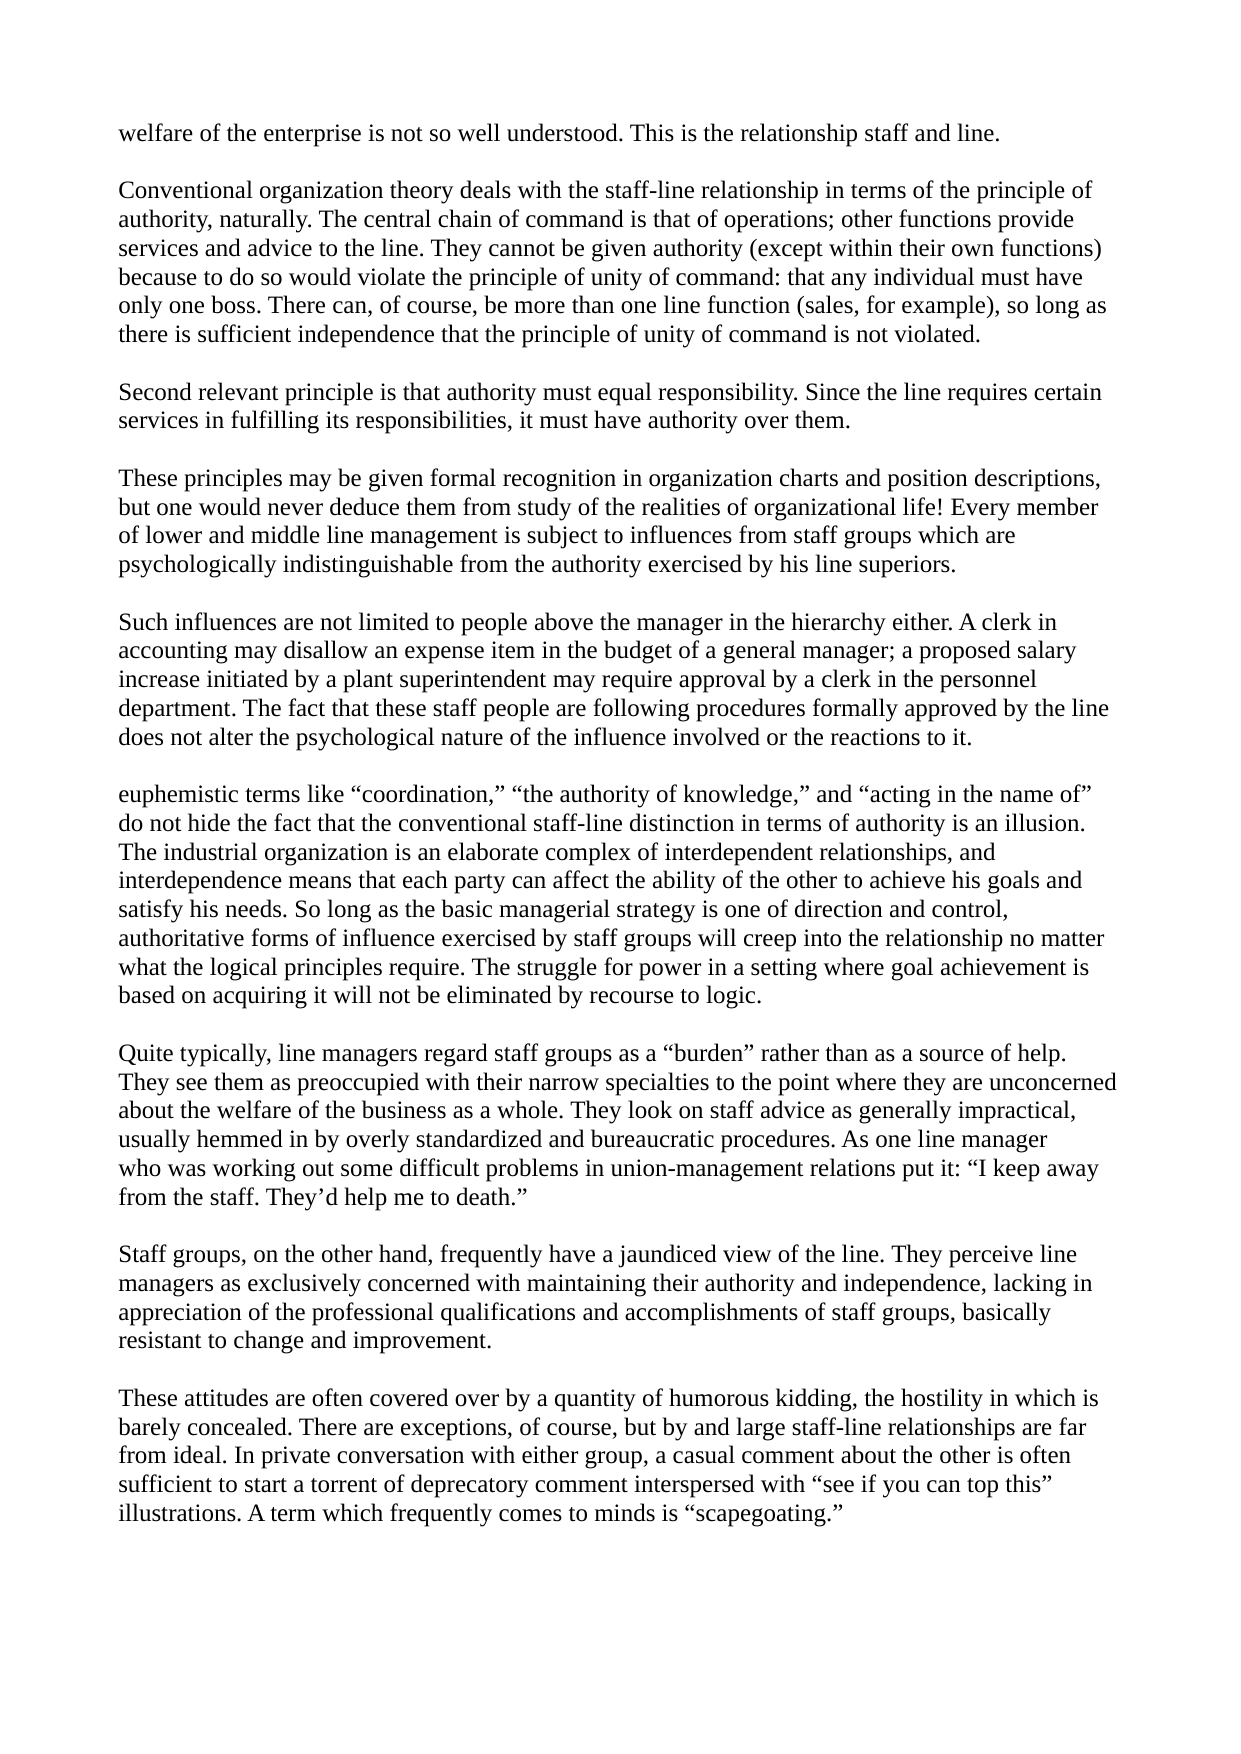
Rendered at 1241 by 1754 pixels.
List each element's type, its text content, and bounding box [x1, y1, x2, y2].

text Conventional organization theory deals with the staff-line relationship in terms of the principle of authority, naturally. The central chain of command is that of operations; other functions provide services and advice to the line. They cannot be given authority (except within their own functions) because to do so would violate the principle of unity of command: that any individual must have only one boss. There can, of course, be more than one line function (sales, for example), so long as there is sufficient independence that the principle of unity of command is not violated. [118, 176, 1122, 348]
text euphemistic terms like “coordination,” “the authority of knowledge,” and “acting in the name of” do not hide the fact that the conventional staff-line distinction in terms of authority is an illusion. The industrial organization is an elaborate complex of interdependent relationships, and interdependence means that each party can affect the ability of the other to achieve his goals and satisfy his needs. So long as the basic managerial strategy is one of direction and control, [118, 779, 1122, 923]
text illustrations. A term which frequently comes to minds is “scapegoating.” [118, 1498, 1122, 1527]
text Such influences are not limited to people above the manager in the hierarchy either. A clerk in accounting may disallow an expense item in the budget of a general manager; a proposed salary increase initiated by a plant superintendent may require approval by a clerk in the personnel department. The fact that these staff people are following procedures formally approved by the line does not alter the psychological nature of the influence involved or the reactions to it. [118, 607, 1122, 751]
text Second relevant principle is that authority must equal responsibility. Since the line requires certain services in fulfilling its responsibilities, it must have authority over them. [118, 377, 1122, 434]
text Quite typically, line managers regard staff groups as a “burden” rather than as a source of help. They see them as preoccupied with their narrow specialties to the point where they are unconcerned about the welfare of the business as a whole. They look on staff advice as generally impractical, usually hemmed in by overly standardized and bureaucratic procedures. As one line manager [118, 1038, 1122, 1153]
text These principles may be given formal recognition in organization charts and position descriptions, but one would never deduce them from study of the realities of organizational life! Every member of lower and middle line management is subject to influences from staff groups which are psychologically indistinguishable from the authority exercised by his line superiors. [118, 463, 1122, 578]
text welfare of the enterprise is not so well understood. This is the relationship staff and line. [118, 118, 1122, 147]
text These attitudes are often covered over by a quantity of humorous kidding, the hostility in which is barely concealed. There are exceptions, of course, but by and large staff-line relationships are far from ideal. In private conversation with either group, a casual comment about the other is often sufficient to start a torrent of deprecatory comment interspersed with “see if you can top this” [118, 1383, 1122, 1498]
text authoritative forms of influence exercised by staff groups will creep into the relationship no matter what the logical principles require. The struggle for power in a setting where goal achievement is based on acquiring it will not be eliminated by recourse to logic. [118, 923, 1122, 1009]
text Staff groups, on the other hand, frequently have a jaundiced view of the line. They perceive line managers as exclusively concerned with maintaining their authority and independence, lacking in appreciation of the professional qualifications and accomplishments of staff groups, basically resistant to change and improvement. [118, 1239, 1122, 1354]
text who was working out some difficult problems in union-management relations put it: “I keep away from the staff. They’d help me to death.” [118, 1153, 1122, 1211]
